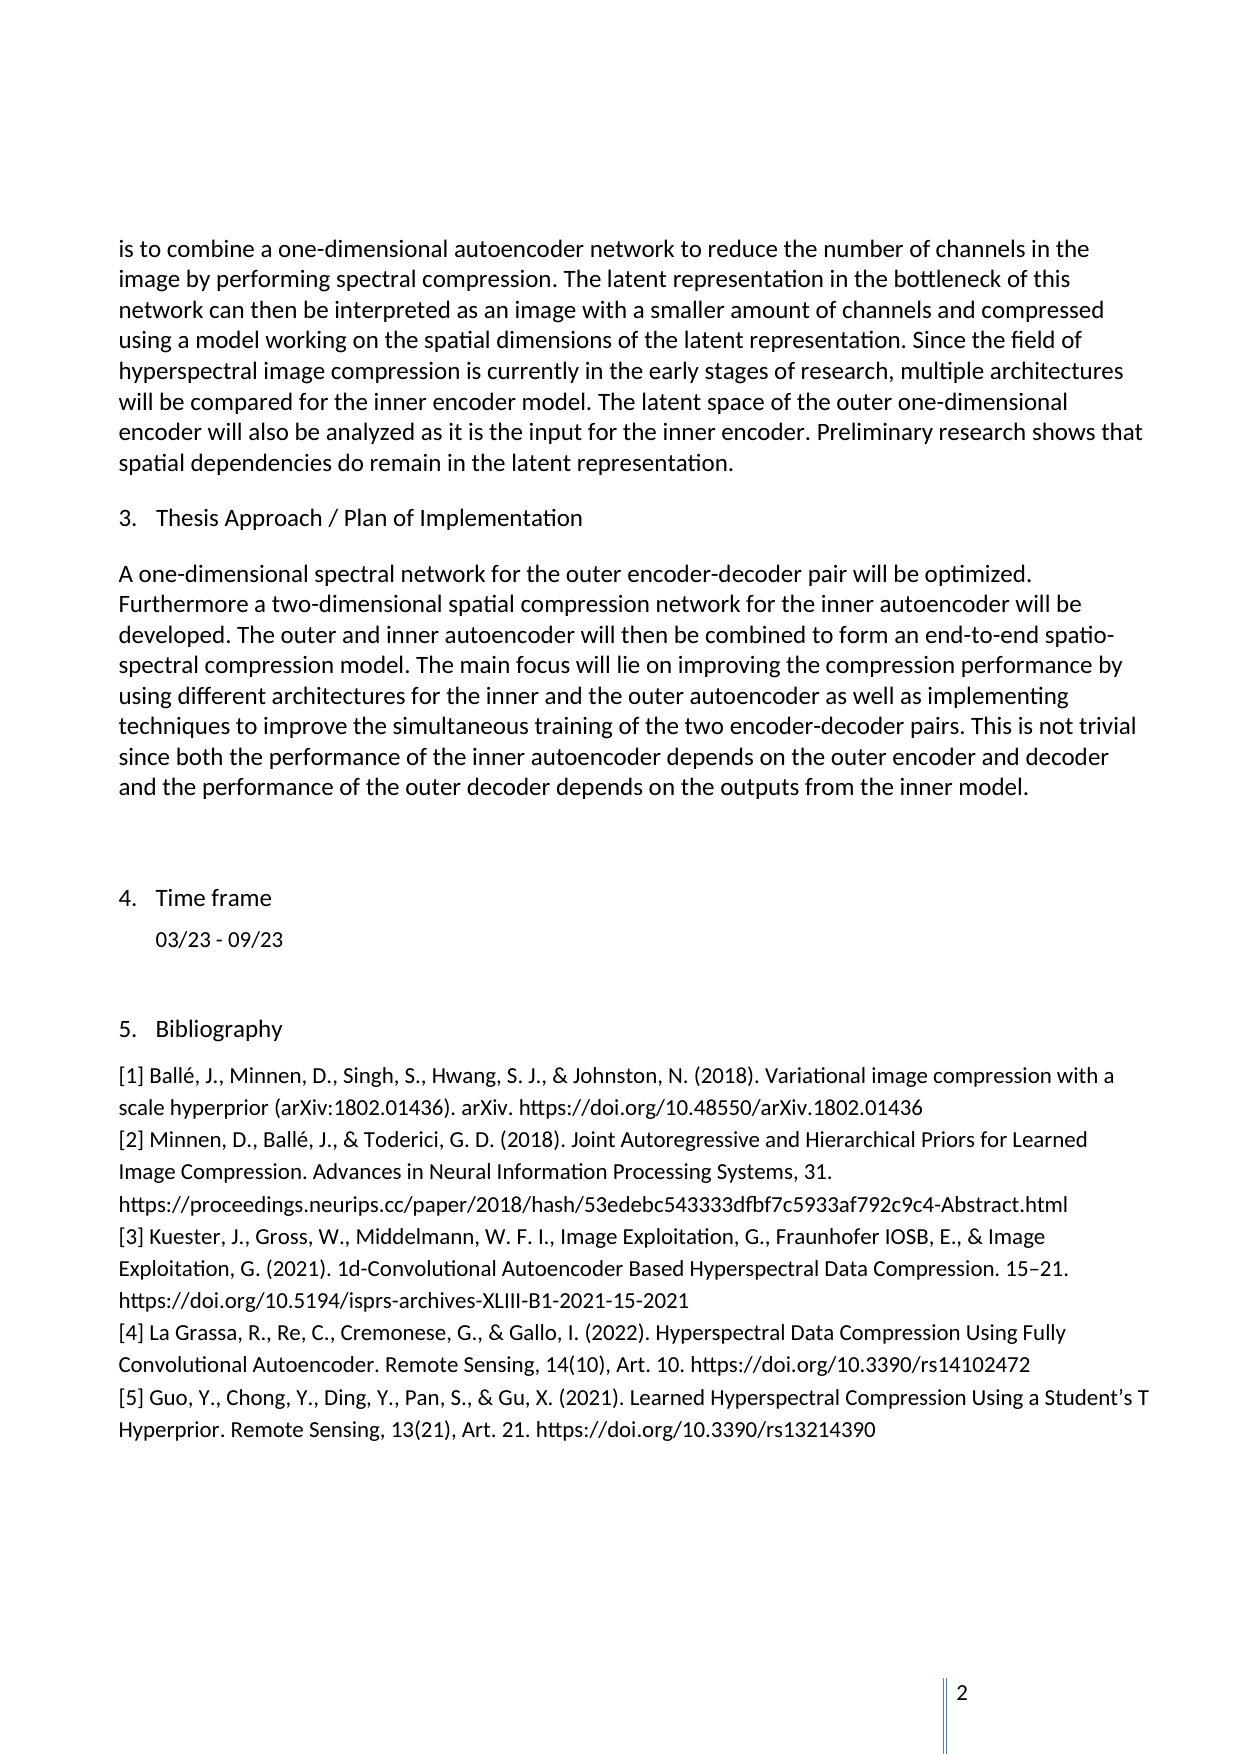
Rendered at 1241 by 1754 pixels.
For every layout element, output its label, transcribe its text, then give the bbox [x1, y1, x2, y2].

text 03/23 - 09/23 [155, 925, 1152, 953]
list Bibliography [118, 1013, 1152, 1044]
list Time frame [118, 882, 1152, 913]
text A one-dimensional spectral network for the outer encoder-decoder pair will be optimized. Furthermore a two-dimensional spatial compression network for the inner autoencoder will be developed. The outer and inner autoencoder will then be combined to form an end-to-end spatio-spectral compression model. The main focus will lie on improving the compression performance by using different architectures for the inner and the outer autoencoder as well as implementing techniques to improve the simultaneous training of the two encoder-decoder pairs. This is not trivial since both the performance of the inner autoencoder depends on the outer encoder and decoder and the performance of the outer decoder depends on the outputs from the inner model. [118, 558, 1152, 802]
text [1] Ballé, J., Minnen, D., Singh, S., Hwang, S. J., & Johnston, N. (2018). Variational image compression with a scale hyperprior (arXiv:1802.01436). arXiv. https://doi.org/10.48550/arXiv.1802.01436 [2] Minnen, D., Ballé, J., & Toderici, G. D. (2018). Joint Autoregressive and Hierarchical Priors for Learned Image Compression. Advances in Neural Information Processing Systems, 31. https://proceedings.neurips.cc/paper/2018/hash/53edebc543333dfbf7c5933af792c9c4-Abstract.html [3] Kuester, J., Gross, W., Middelmann, W. F. I., Image Exploitation, G., Fraunhofer IOSB, E., & Image Exploitation, G. (2021). 1d-Convolutional Autoencoder Based Hyperspectral Data Compression. 15–21. https://doi.org/10.5194/isprs-archives-XLIII-B1-2021-15-2021 [4] La Grassa, R., Re, C., Cremonese, G., & Gallo, I. (2022). Hyperspectral Data Compression Using Fully Convolutional Autoencoder. Remote Sensing, 14(10), Art. 10. https://doi.org/10.3390/rs14102472 [5] Guo, Y., Chong, Y., Ding, Y., Pan, S., & Gu, X. (2021). Learned Hyperspectral Compression Using a Student’s T Hyperprior. Remote Sensing, 13(21), Art. 21. https://doi.org/10.3390/rs13214390 [118, 1061, 1152, 1443]
text is to combine a one-dimensional autoencoder network to reduce the number of channels in the image by performing spectral compression. The latent representation in the bottleneck of this network can then be interpreted as an image with a smaller amount of channels and compressed using a model working on the spatial dimensions of the latent representation. Since the field of hyperspectral image compression is currently in the early stages of research, multiple architectures will be compared for the inner encoder model. The latent space of the outer one-dimensional encoder will also be analyzed as it is the input for the inner encoder. Preliminary research shows that spatial dependencies do remain in the latent representation. [118, 233, 1152, 477]
list Thesis Approach / Plan of Implementation [118, 502, 1152, 533]
